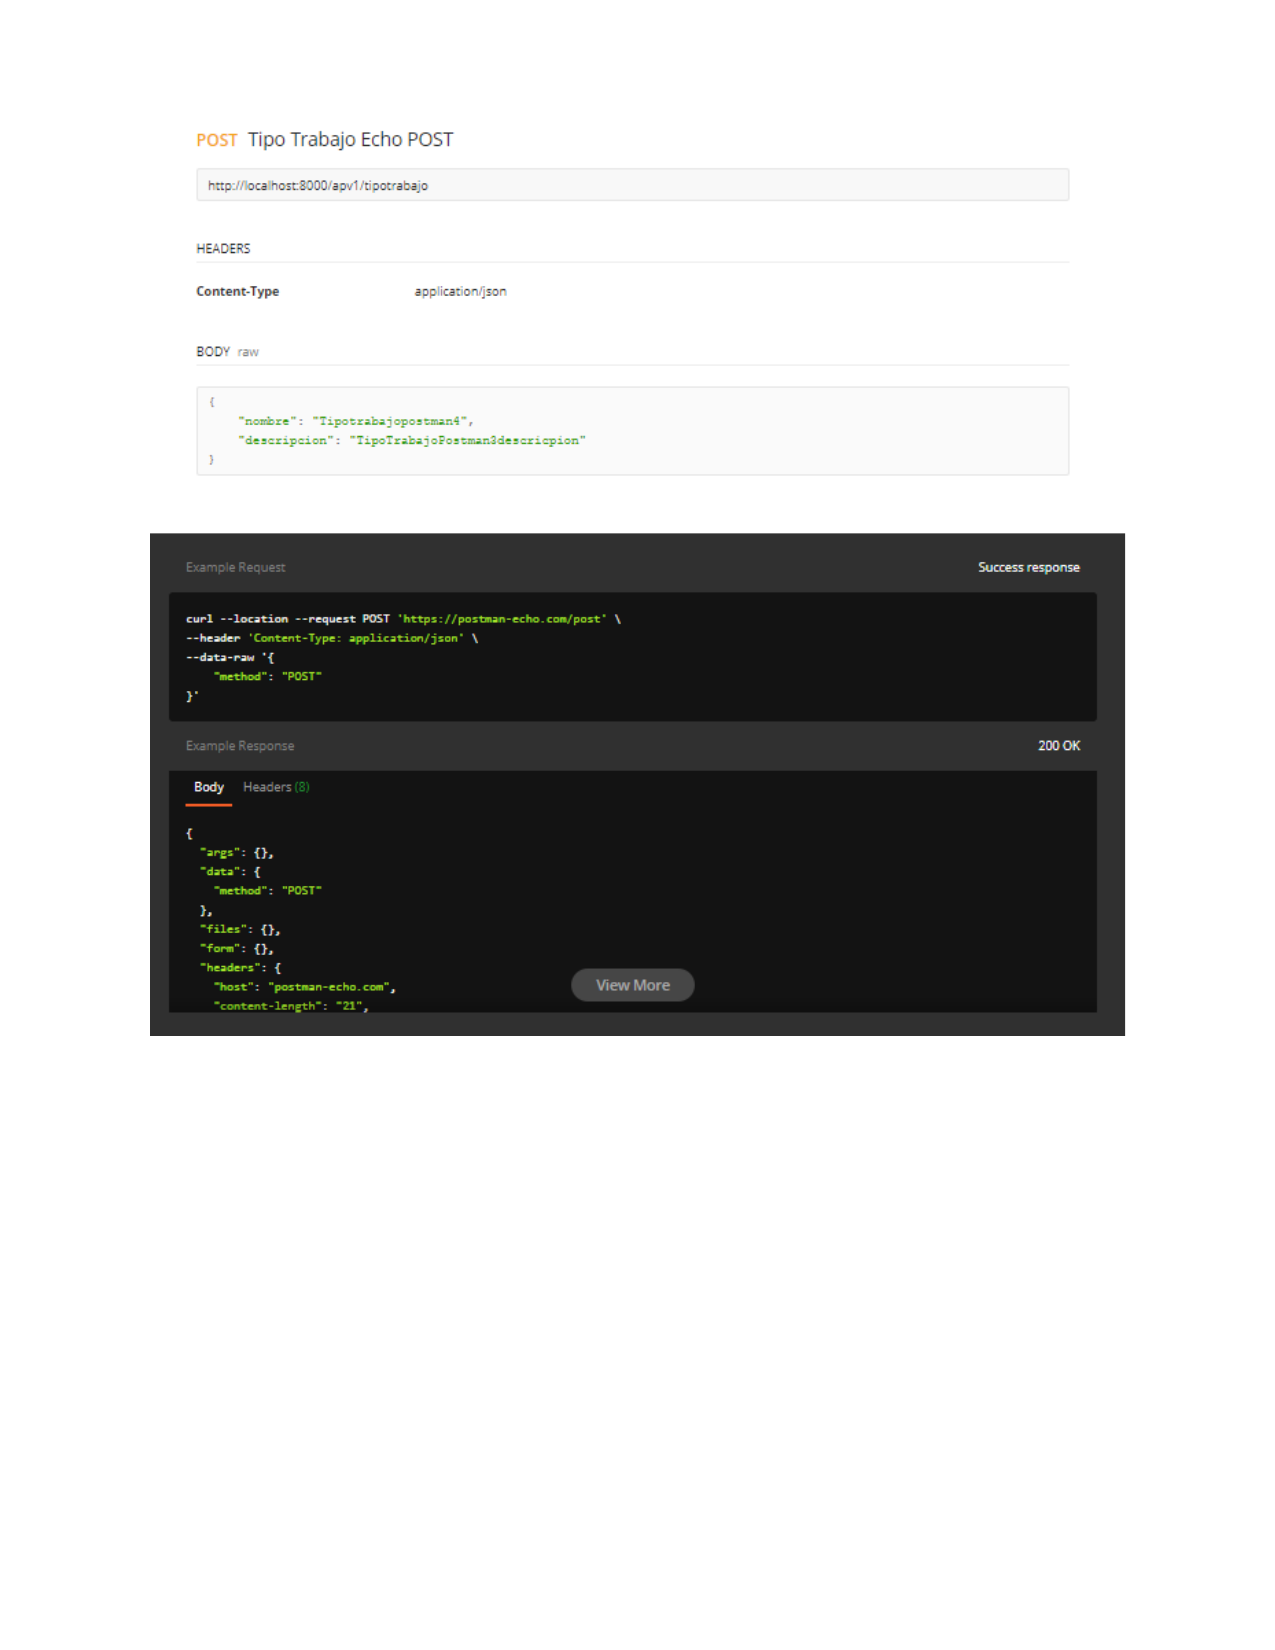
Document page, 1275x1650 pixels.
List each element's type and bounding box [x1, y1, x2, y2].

picture [150, 112, 1125, 1036]
